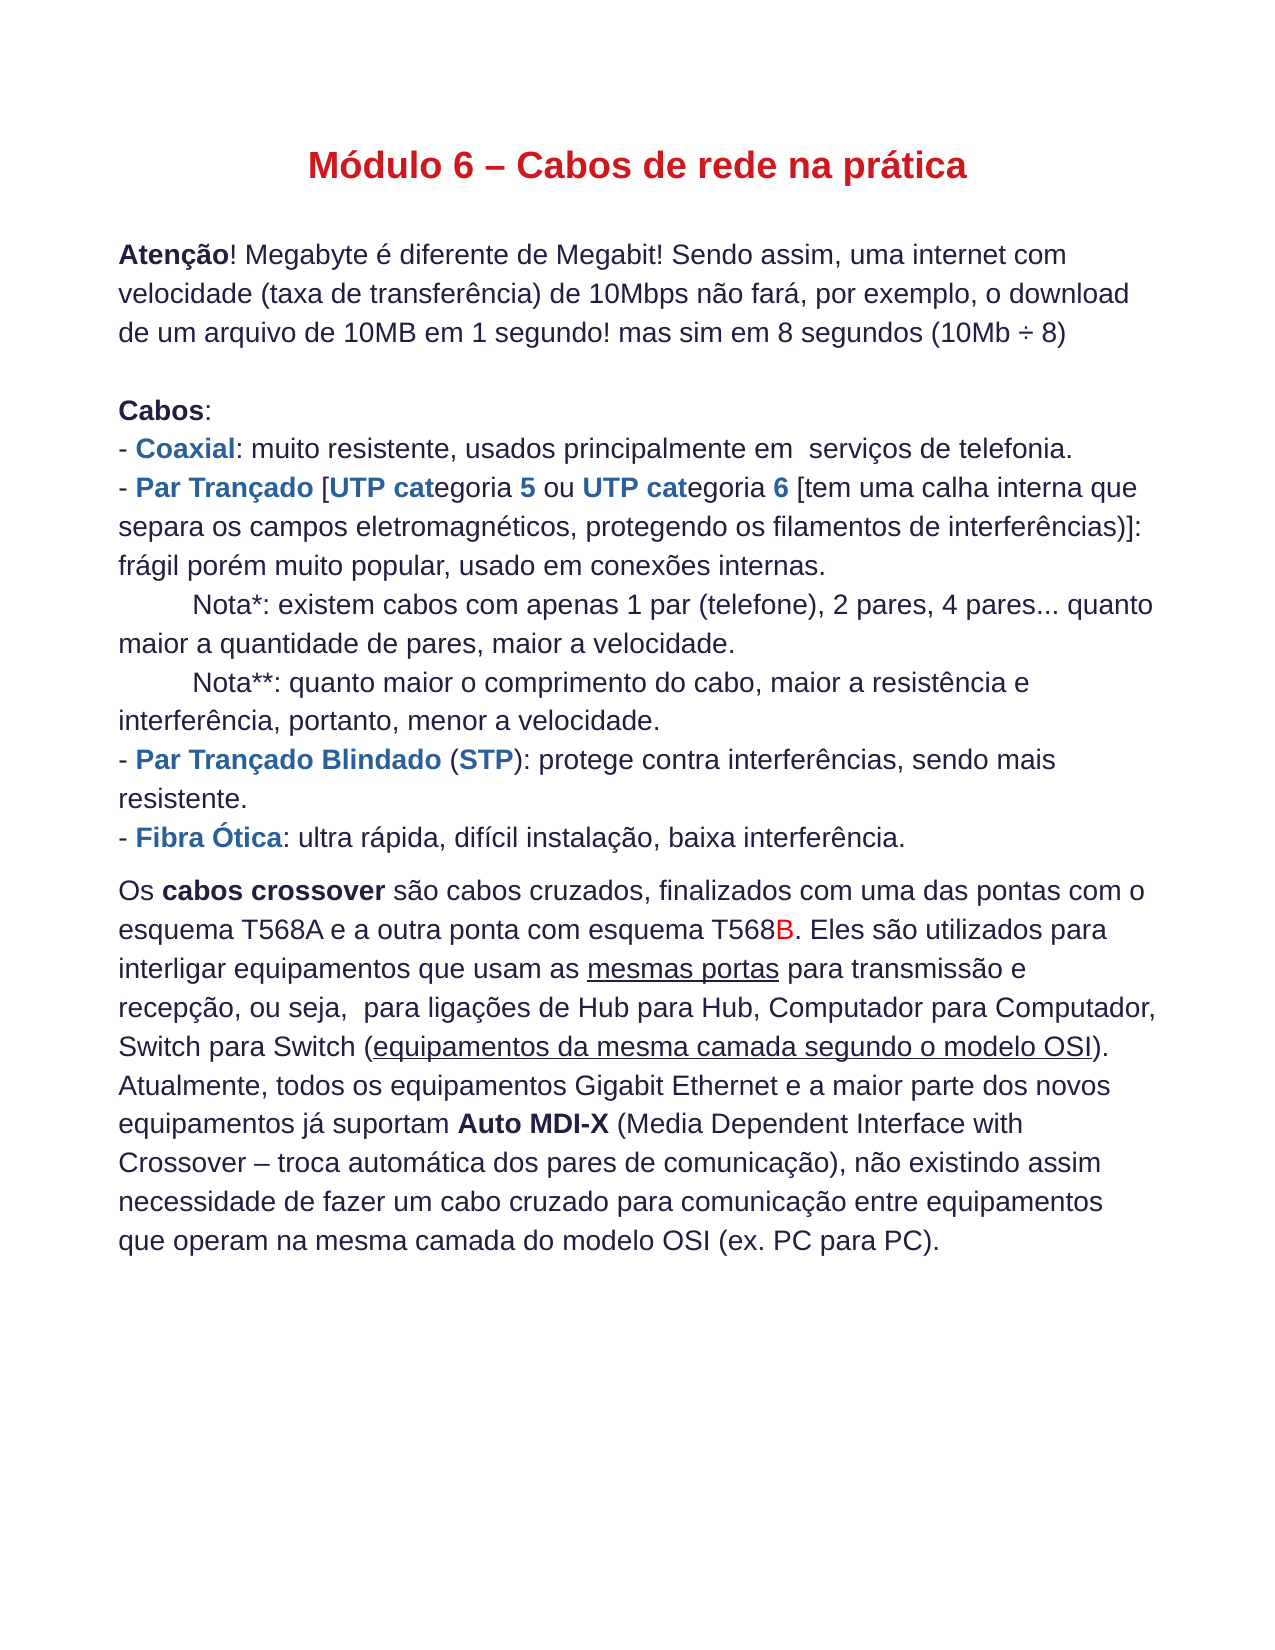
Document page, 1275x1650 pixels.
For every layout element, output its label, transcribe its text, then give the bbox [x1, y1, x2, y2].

text Atenção! Megabyte é diferente de Megabit! Sendo assim, uma internet com velocidade (taxa de transferência) de 10Mbps não fará, por exemplo, o download de um arquivo de 10MB em 1 segundo! mas sim em 8 segundos (10Mb ÷ 8) Cabos: - Coaxial: muito resistente, usados principalmente em serviços de telefonia. - Par Trançado [UTP categoria 5 ou UTP categoria 6 [tem uma calha interna que separa os campos eletromagnéticos, protegendo os filamentos de interferências)]: frágil porém muito popular, usado em conexões internas. Nota*: existem cabos com apenas 1 par (telefone), 2 pares, 4 pares... quanto maior a quantidade de pares, maior a velocidade. Nota**: quanto maior o comprimento do cabo, maior a resistência e interferência, portanto, menor a velocidade. - Par Trançado Blindado (STP): protege contra interferências, sendo mais resistente. - Fibra Ótica: ultra rápida, difícil instalação, baixa interferência. [118, 199, 1157, 853]
subtitle Módulo 6 – Cabos de rede na prática [118, 143, 1157, 187]
text Os cabos crossover são cabos cruzados, finalizados com uma das pontas com o esquema T568A e a outra ponta com esquema T568B. Eles são utilizados para interligar equipamentos que usam as mesmas portas para transmissão e recepção, ou seja, para ligações de Hub para Hub, Computador para Computador, Switch para Switch (equipamentos da mesma camada segundo o modelo OSI). Atualmente, todos os equipamentos Gigabit Ethernet e a maior parte dos novos equipamentos já suportam Auto MDI-X (Media Dependent Interface with Crossover – troca automática dos pares de comunicação), não existindo assim necessidade de fazer um cabo cruzado para comunicação entre equipamentos que operam na mesma camada do modelo OSI (ex. PC para PC). [118, 874, 1157, 1256]
